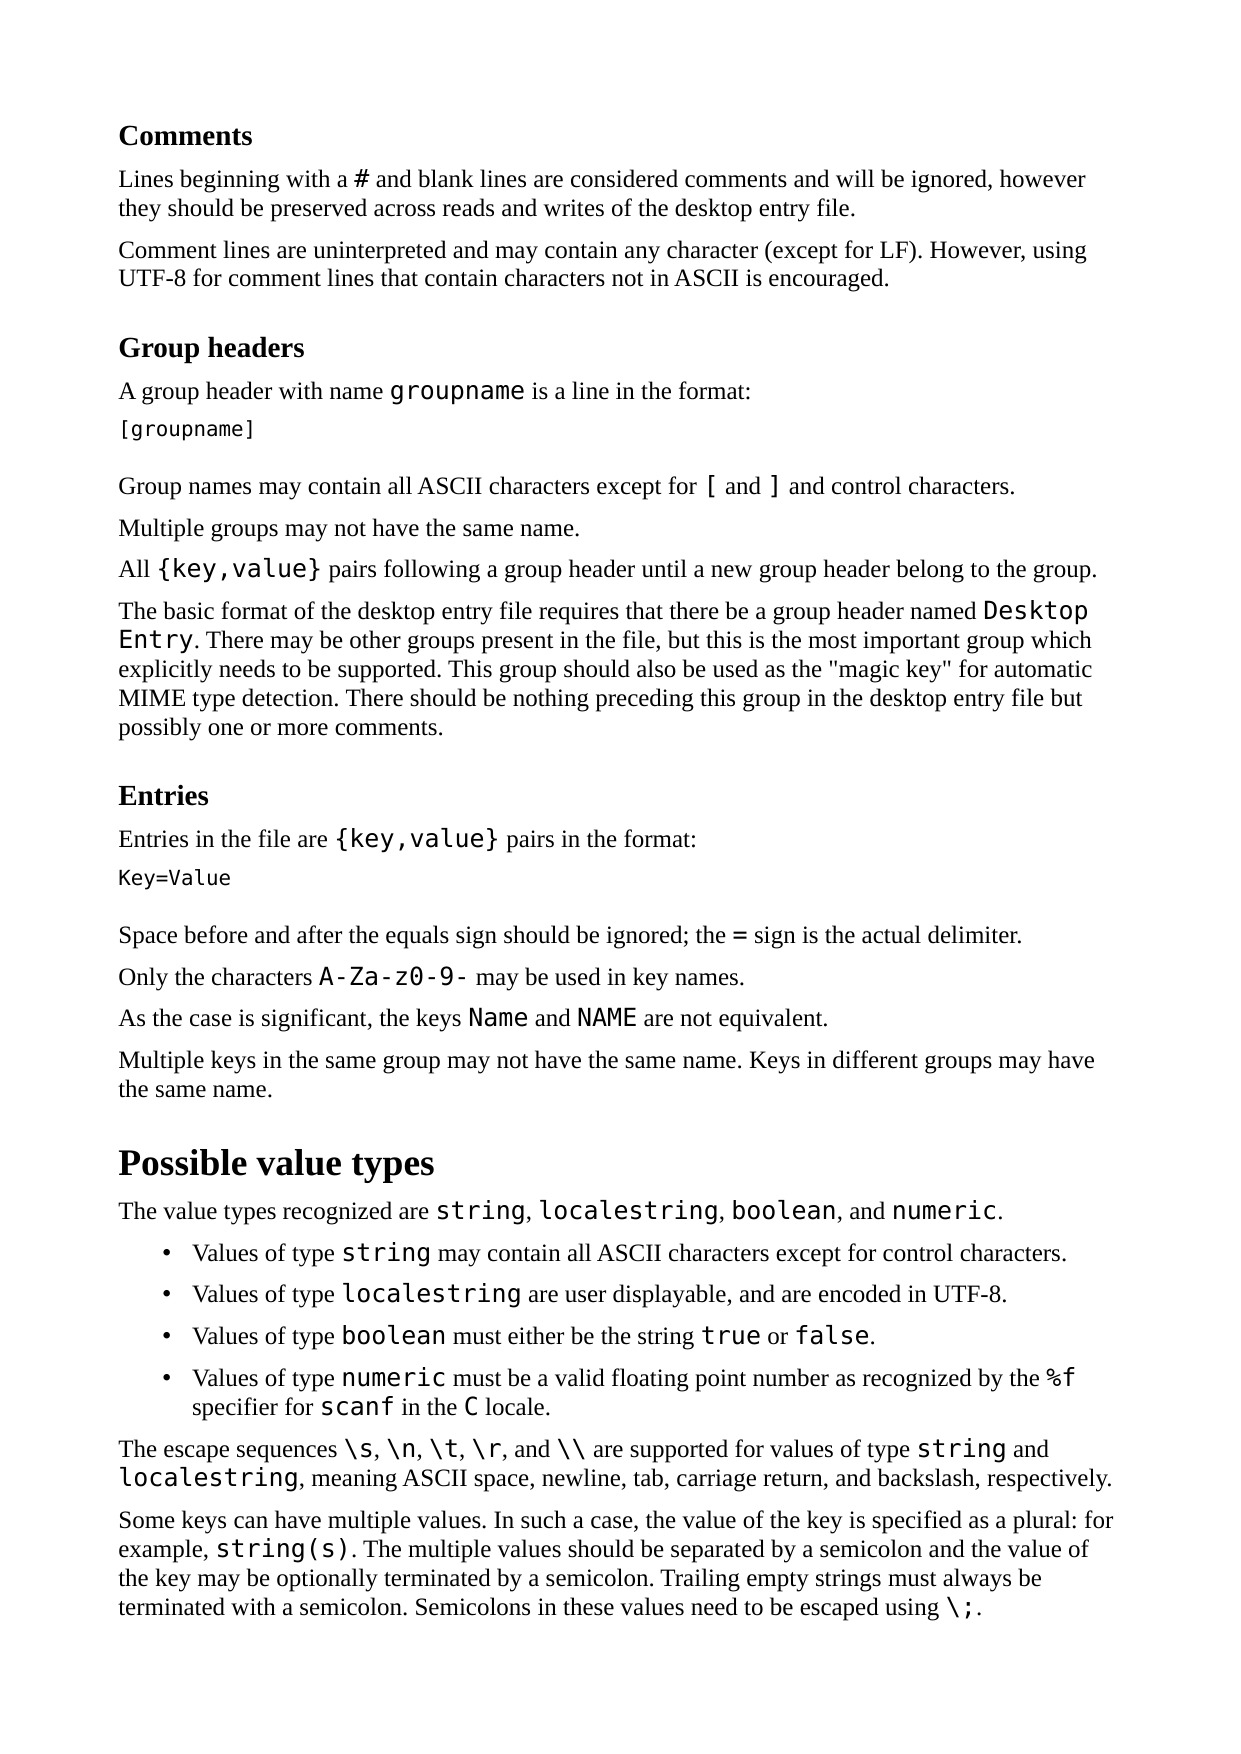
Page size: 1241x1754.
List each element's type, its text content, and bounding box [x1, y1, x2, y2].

text Group names may contain all ASCII characters except for [ and ] and control characters. [118, 471, 1122, 501]
text Multiple groups may not have the same name. [118, 513, 1122, 542]
text [groupname] [118, 417, 1122, 442]
text Only the characters A-Za-z0-9- may be used in key names. [118, 962, 1122, 991]
text Space before and after the equals sign should be ignored; the = sign is the actual delimiter. [118, 920, 1122, 949]
list Values of type boolean must either be the string true or false. [162, 1321, 1122, 1350]
text Some keys can have multiple values. In such a case, the value of the key is specified as a plural: for example, string(s). The multiple values should be separated by a semicolon and the value of the key may be optionally terminated by a semicolon. Trailing empty strings must always be terminated with a semicolon. Semicolons in these values need to be escaped using \;. [118, 1505, 1122, 1621]
text The escape sequences \s, \n, \t, \r, and \\ are supported for values of type string and localestring, meaning ASCII space, newline, tab, carriage return, and backslash, respectively. [118, 1434, 1122, 1492]
subtitle Comments [118, 118, 1122, 152]
text The value types recognized are string, localestring, boolean, and numeric. [118, 1196, 1122, 1225]
list Values of type localestring are user displayable, and are encoded in UTF-8. [162, 1279, 1122, 1309]
list Values of type numeric must be a valid floating point number as recognized by the %f specifier for scanf in the C locale. [162, 1363, 1122, 1421]
text The basic format of the desktop entry file requires that there be a group header named Desktop Entry. There may be other groups present in the file, but this is the most important group which explicitly needs to be supported. This group should also be used as the "magic key" for automatic MIME type detection. There should be nothing preceding this group in the desktop entry file but possibly one or more comments. [118, 596, 1122, 741]
text Comment lines are uninterpreted and may contain any character (except for LF). However, using UTF-8 for comment lines that contain characters not in ASCII is encouraged. [118, 235, 1122, 292]
text All {key,value} pairs following a group header until a new group header belong to the group. [118, 554, 1122, 583]
subtitle Possible value types [118, 1140, 1122, 1183]
text A group header with name groupname is a line in the format: [118, 376, 1122, 405]
text Lines beginning with a # and blank lines are considered comments and will be ignored, however they should be preserved across reads and writes of the desktop entry file. [118, 164, 1122, 222]
text Key=Value [118, 866, 1122, 890]
text Multiple keys in the same group may not have the same name. Keys in different groups may have the same name. [118, 1045, 1122, 1103]
list Values of type string may contain all ASCII characters except for control characters. [162, 1238, 1122, 1267]
subtitle Group headers [118, 330, 1122, 363]
text As the case is significant, the keys Name and NAME are not equivalent. [118, 1003, 1122, 1033]
subtitle Entries [118, 778, 1122, 812]
text Entries in the file are {key,value} pairs in the format: [118, 824, 1122, 854]
